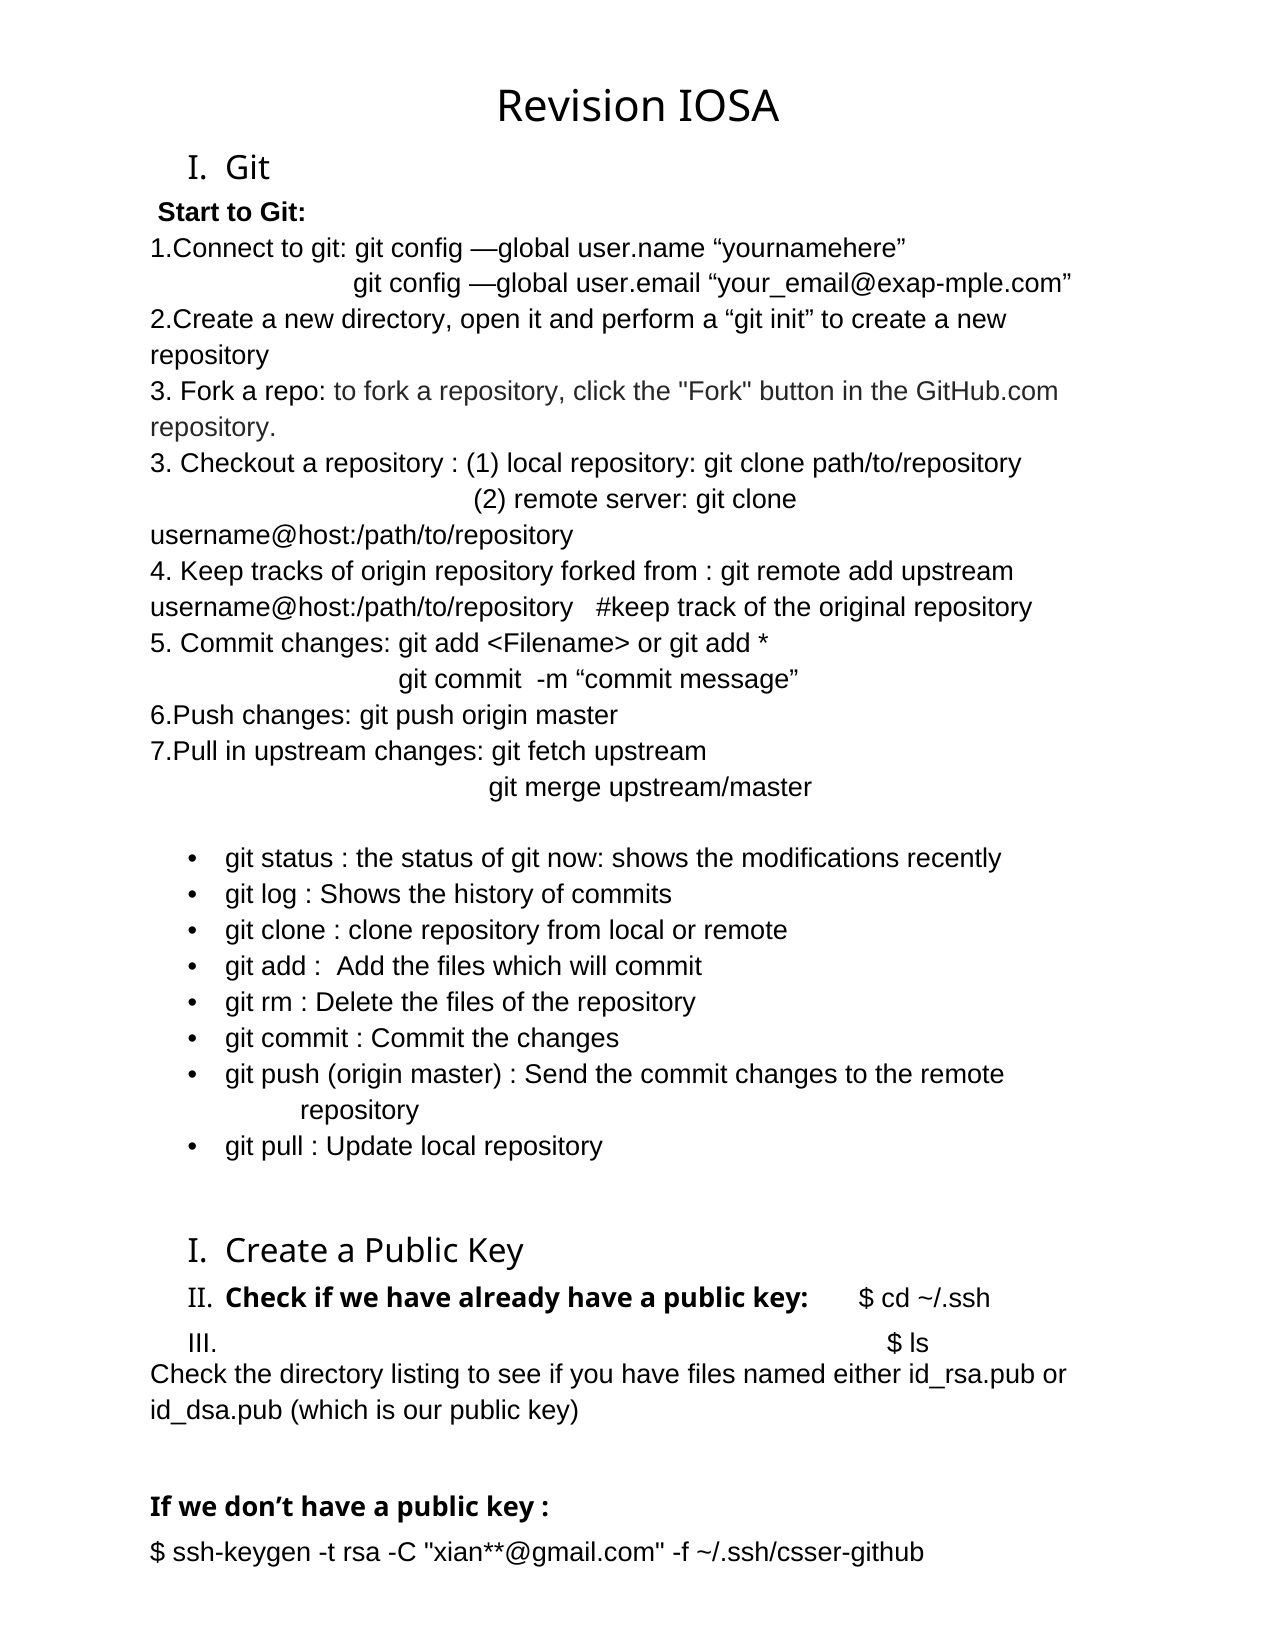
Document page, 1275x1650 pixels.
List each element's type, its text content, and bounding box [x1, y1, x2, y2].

text Start to Git: [150, 196, 1125, 227]
list Git [187, 143, 1125, 189]
text git merge upstream/master [150, 771, 1125, 802]
text Check the directory listing to see if you have files named either id_rsa.pub or id_dsa.pub (which is our public key) [150, 1358, 1125, 1426]
list git commit : Commit the changes [187, 1022, 1125, 1053]
list git status : the status of git now: shows the modifications recently [187, 842, 1125, 874]
text git commit -m “commit message” [150, 663, 1125, 694]
text If we don’t have a public key : [150, 1487, 1125, 1524]
text git config —global user.email “your_email@exap-mple.com” [150, 267, 1125, 299]
text 4. Keep tracks of origin repository forked from : git remote add upstream username@host:/path/to/repository #keep track of the original repository [150, 555, 1125, 622]
list $ ls [187, 1321, 1125, 1358]
list git log : Shows the history of commits [187, 878, 1125, 910]
text 1.Connect to git: git config —global user.name “yournamehere” [150, 232, 1125, 263]
list Check if we have already have a public key: $ cd ~/.ssh [187, 1278, 1125, 1315]
text 3. Fork a repo: to fork a repository, click the "Fork" button in the GitHub.com repository. [150, 375, 1125, 442]
text 5. Commit changes: git add <Filename> or git add * [150, 627, 1125, 658]
list git add : Add the files which will commit [187, 950, 1125, 982]
text 3. Checkout a repository : (1) local repository: git clone path/to/repository [150, 447, 1125, 478]
text (2) remote server: git clone username@host:/path/to/repository [150, 483, 1125, 550]
list Create a Public Key [187, 1226, 1125, 1272]
text 7.Pull in upstream changes: git fetch upstream [150, 735, 1125, 766]
list git rm : Delete the files of the repository [187, 986, 1125, 1017]
text 2.Create a new directory, open it and perform a “git init” to create a new repository [150, 303, 1125, 371]
list git push (origin master) : Send the commit changes to the remote repository [187, 1058, 1125, 1125]
text $ ssh-keygen -t rsa -C "xian**@gmail.com" -f ~/.ssh/csser-github [150, 1529, 1125, 1567]
text Revision IOSA [150, 75, 1125, 134]
list git pull : Update local repository [187, 1130, 1125, 1161]
text 6.Push changes: git push origin master [150, 699, 1125, 730]
list git clone : clone repository from local or remote [187, 914, 1125, 946]
